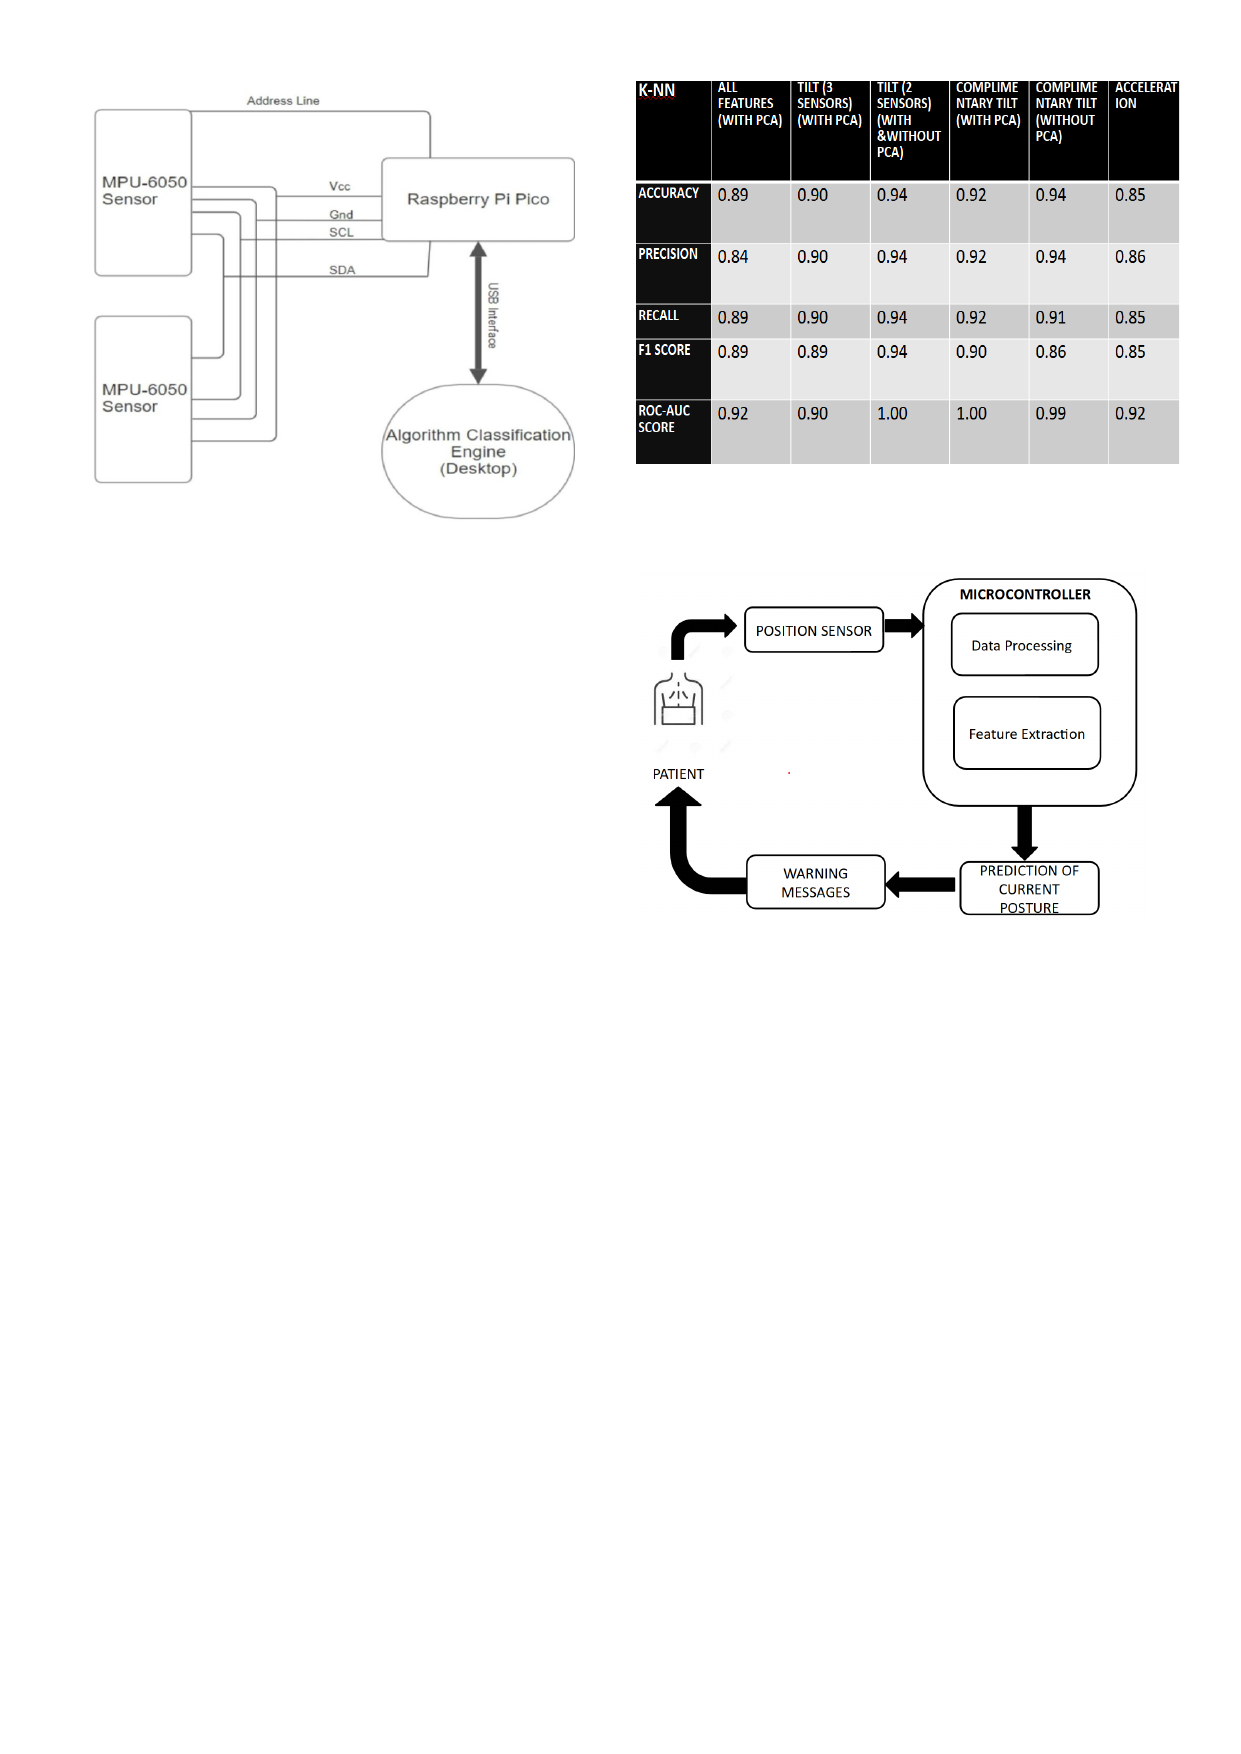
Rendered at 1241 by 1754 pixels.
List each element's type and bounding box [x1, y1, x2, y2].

picture [636, 81, 1180, 464]
picture [638, 569, 1148, 918]
picture [93, 90, 575, 521]
